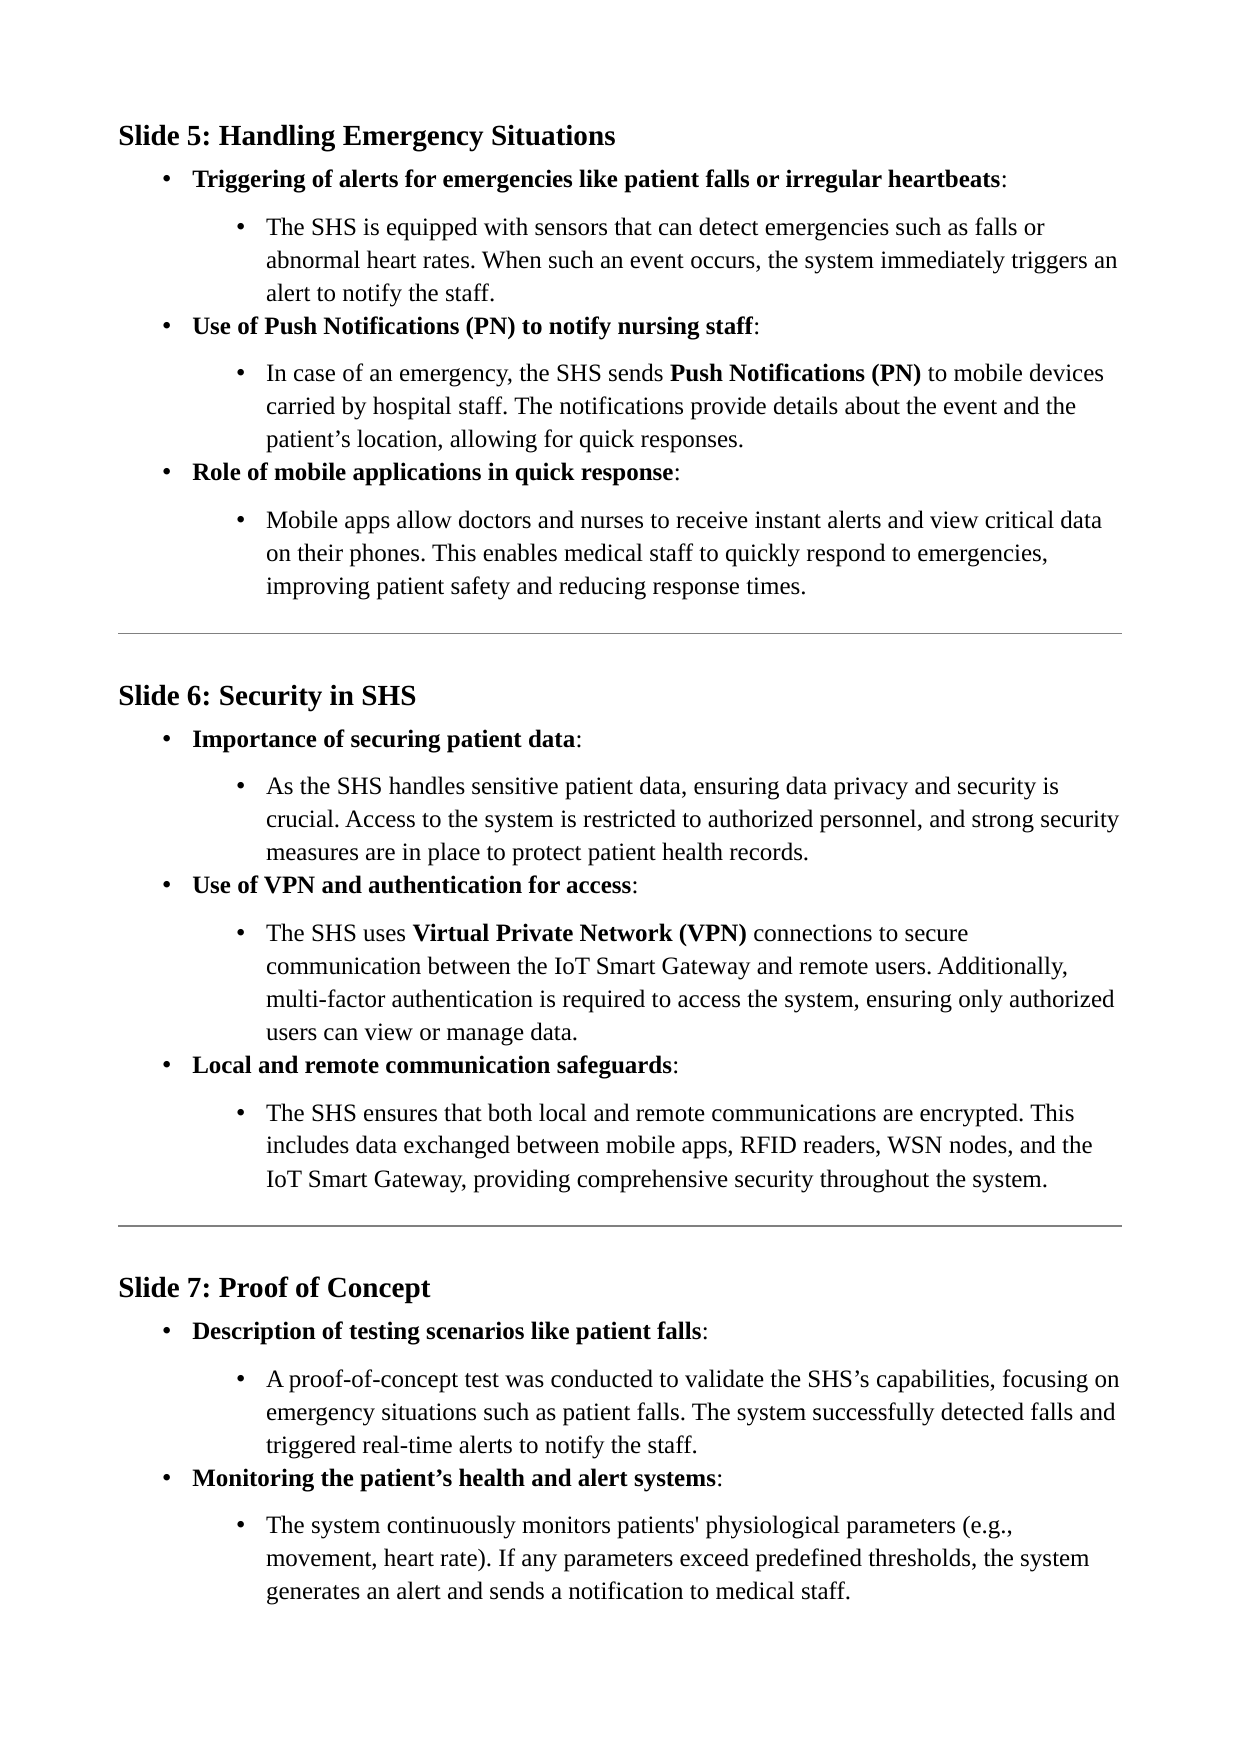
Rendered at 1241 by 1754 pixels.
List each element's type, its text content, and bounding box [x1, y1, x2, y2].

list A proof-of-concept test was conducted to validate the SHS’s capabilities, focusing on emergency situations such as patient falls. The system successfully detected falls and triggered real-time alerts to notify the staff. [236, 1364, 1122, 1458]
list In case of an emergency, the SHS sends Push Notifications (PN) to mobile devices carried by hospital staff. The notifications provide details about the event and the patient’s location, allowing for quick responses. [236, 358, 1122, 453]
list Use of VPN and authentication for access: [162, 870, 1122, 899]
list Role of mobile applications in quick response: [162, 457, 1122, 486]
list Local and remote communication safeguards: [162, 1050, 1122, 1079]
list Importance of securing patient data: [162, 724, 1122, 752]
list The SHS uses Virtual Private Network (VPN) connections to secure communication between the IoT Smart Gateway and remote users. Additionally, multi-factor authentication is required to access the system, ensuring only authorized users can view or manage data. [236, 918, 1122, 1046]
list The SHS is equipped with sensors that can detect emergencies such as falls or abnormal heart rates. When such an event occurs, the system immediately triggers an alert to notify the staff. [236, 212, 1122, 307]
list Triggering of alerts for emergencies like patient falls or irregular heartbeats: [162, 164, 1122, 193]
list The system continuously monitors patients' physiological parameters (e.g., movement, heart rate). If any parameters exceed predefined thresholds, the system generates an alert and sends a notification to medical staff. [236, 1510, 1122, 1605]
list As the SHS handles sensitive patient data, ensuring data privacy and security is crucial. Access to the system is restricted to authorized personnel, and strong security measures are in place to protect patient health records. [236, 771, 1122, 866]
list Mobile apps allow doctors and nurses to receive instant alerts and view critical data on their phones. This enables medical staff to quickly respond to emergencies, improving patient safety and reducing response times. [236, 505, 1122, 600]
list The SHS ensures that both local and remote communications are encrypted. This includes data exchanged between mobile apps, RFID readers, WSN nodes, and the IoT Smart Gateway, providing comprehensive security throughout the system. [236, 1098, 1122, 1192]
list Monitoring the patient’s health and alert systems: [162, 1463, 1122, 1492]
list Use of Push Notifications (PN) to notify nursing staff: [162, 311, 1122, 339]
subtitle Slide 7: Proof of Concept [118, 1270, 1122, 1304]
list Description of testing scenarios like patient falls: [162, 1316, 1122, 1345]
subtitle Slide 5: Handling Emergency Situations [118, 118, 1122, 152]
subtitle Slide 6: Security in SHS [118, 678, 1122, 711]
